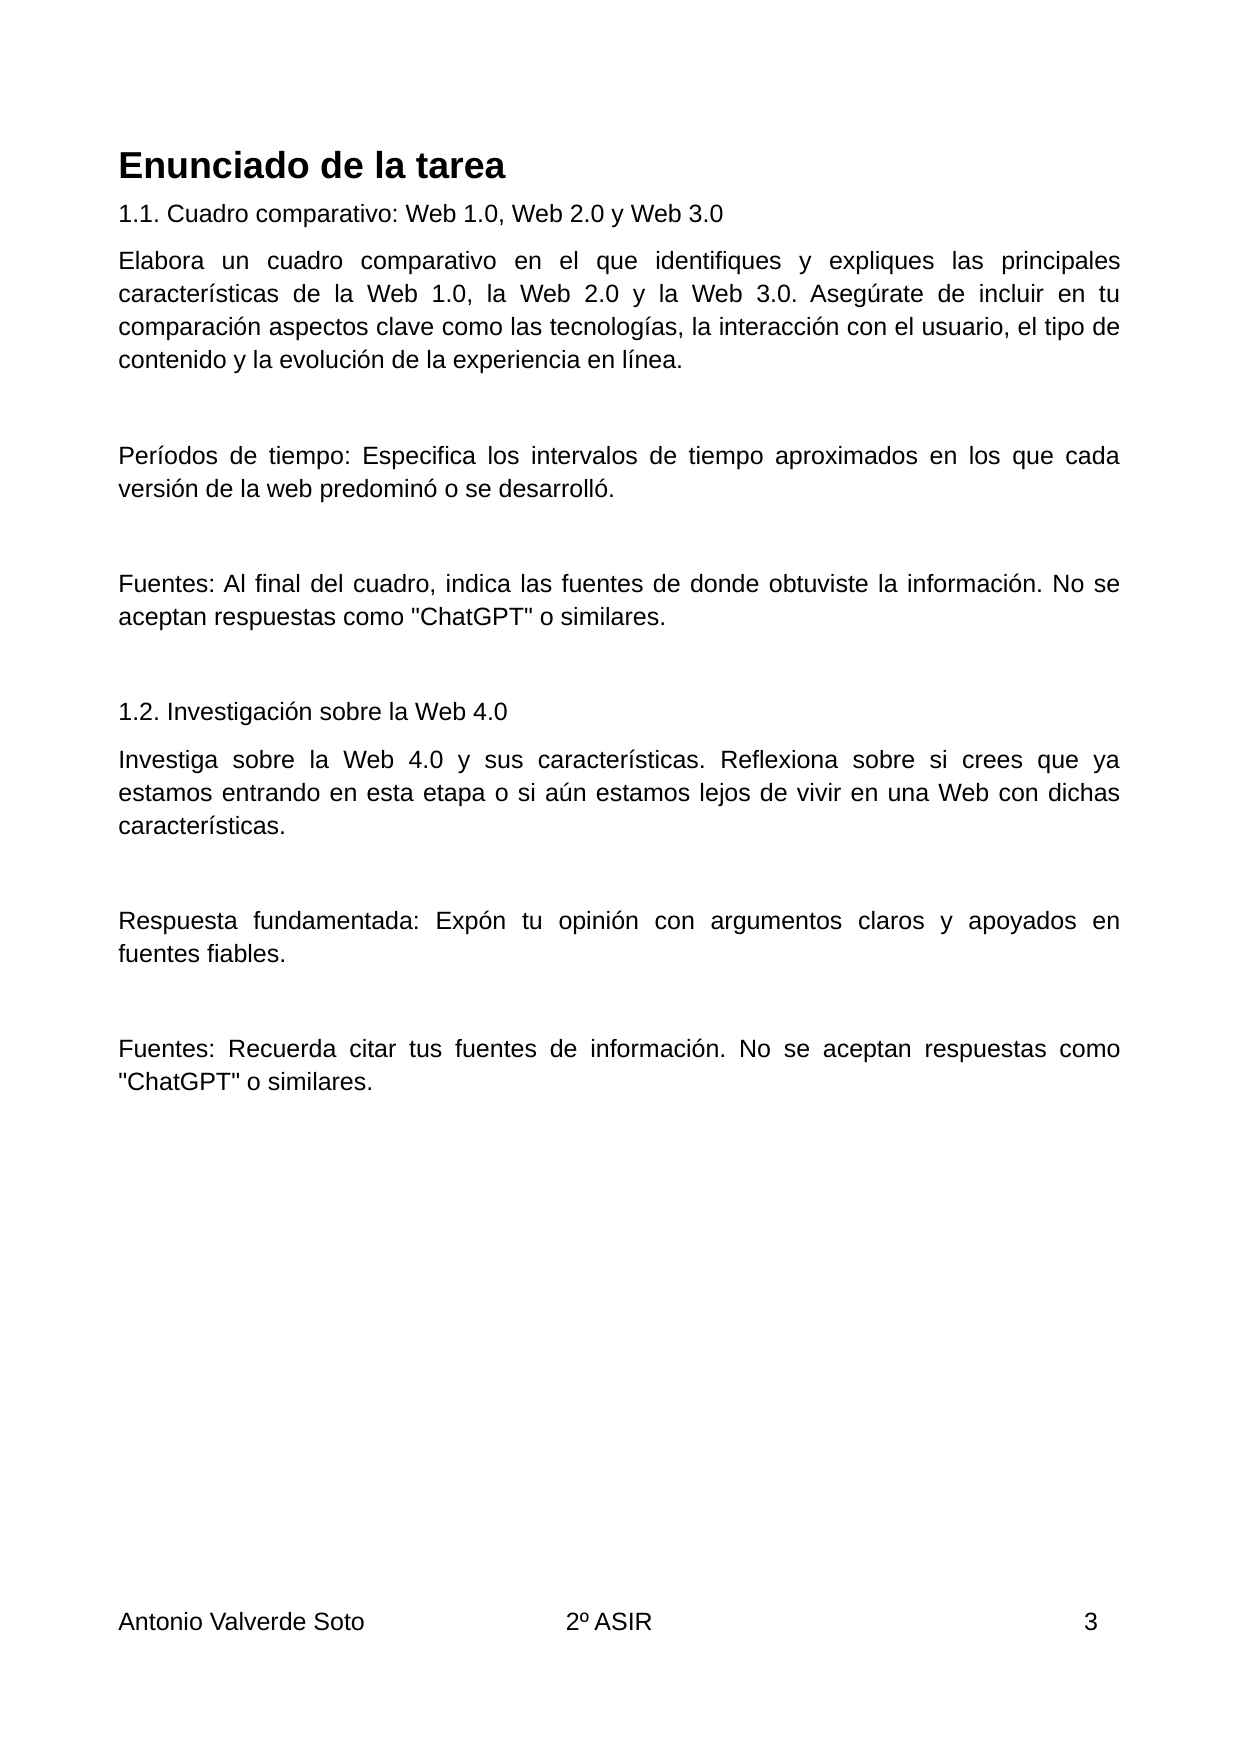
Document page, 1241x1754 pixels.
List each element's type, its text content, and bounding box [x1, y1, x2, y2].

text Investiga sobre la Web 4.0 y sus características. Reflexiona sobre si crees que ya estamos entrando en esta etapa o si aún estamos lejos de vivir en una Web con dichas características. [118, 745, 1122, 839]
text 1.1. Cuadro comparativo: Web 1.0, Web 2.0 y Web 3.0 [118, 199, 1122, 227]
text Períodos de tiempo: Especifica los intervalos de tiempo aproximados en los que cada versión de la web predominó o se desarrolló. [118, 441, 1122, 502]
text Fuentes: Al final del cuadro, indica las fuentes de donde obtuviste la información. No se aceptan respuestas como "ChatGPT" o similares. [118, 569, 1122, 631]
text Elabora un cuadro comparativo en el que identifiques y expliques las principales características de la Web 1.0, la Web 2.0 y la Web 3.0. Asegúrate de incluir en tu comparación aspectos clave como las tecnologías, la interacción con el usuario, el tipo de contenido y la evolución de la experiencia en línea. [118, 246, 1122, 374]
text 1.2. Investigación sobre la Web 4.0 [118, 697, 1122, 726]
text Fuentes: Recuerda citar tus fuentes de información. No se aceptan respuestas como "ChatGPT" o similares. [118, 1034, 1122, 1096]
text Respuesta fundamentada: Expón tu opinión con argumentos claros y apoyados en fuentes fiables. [118, 906, 1122, 968]
subtitle Enunciado de la tarea [118, 143, 1122, 186]
